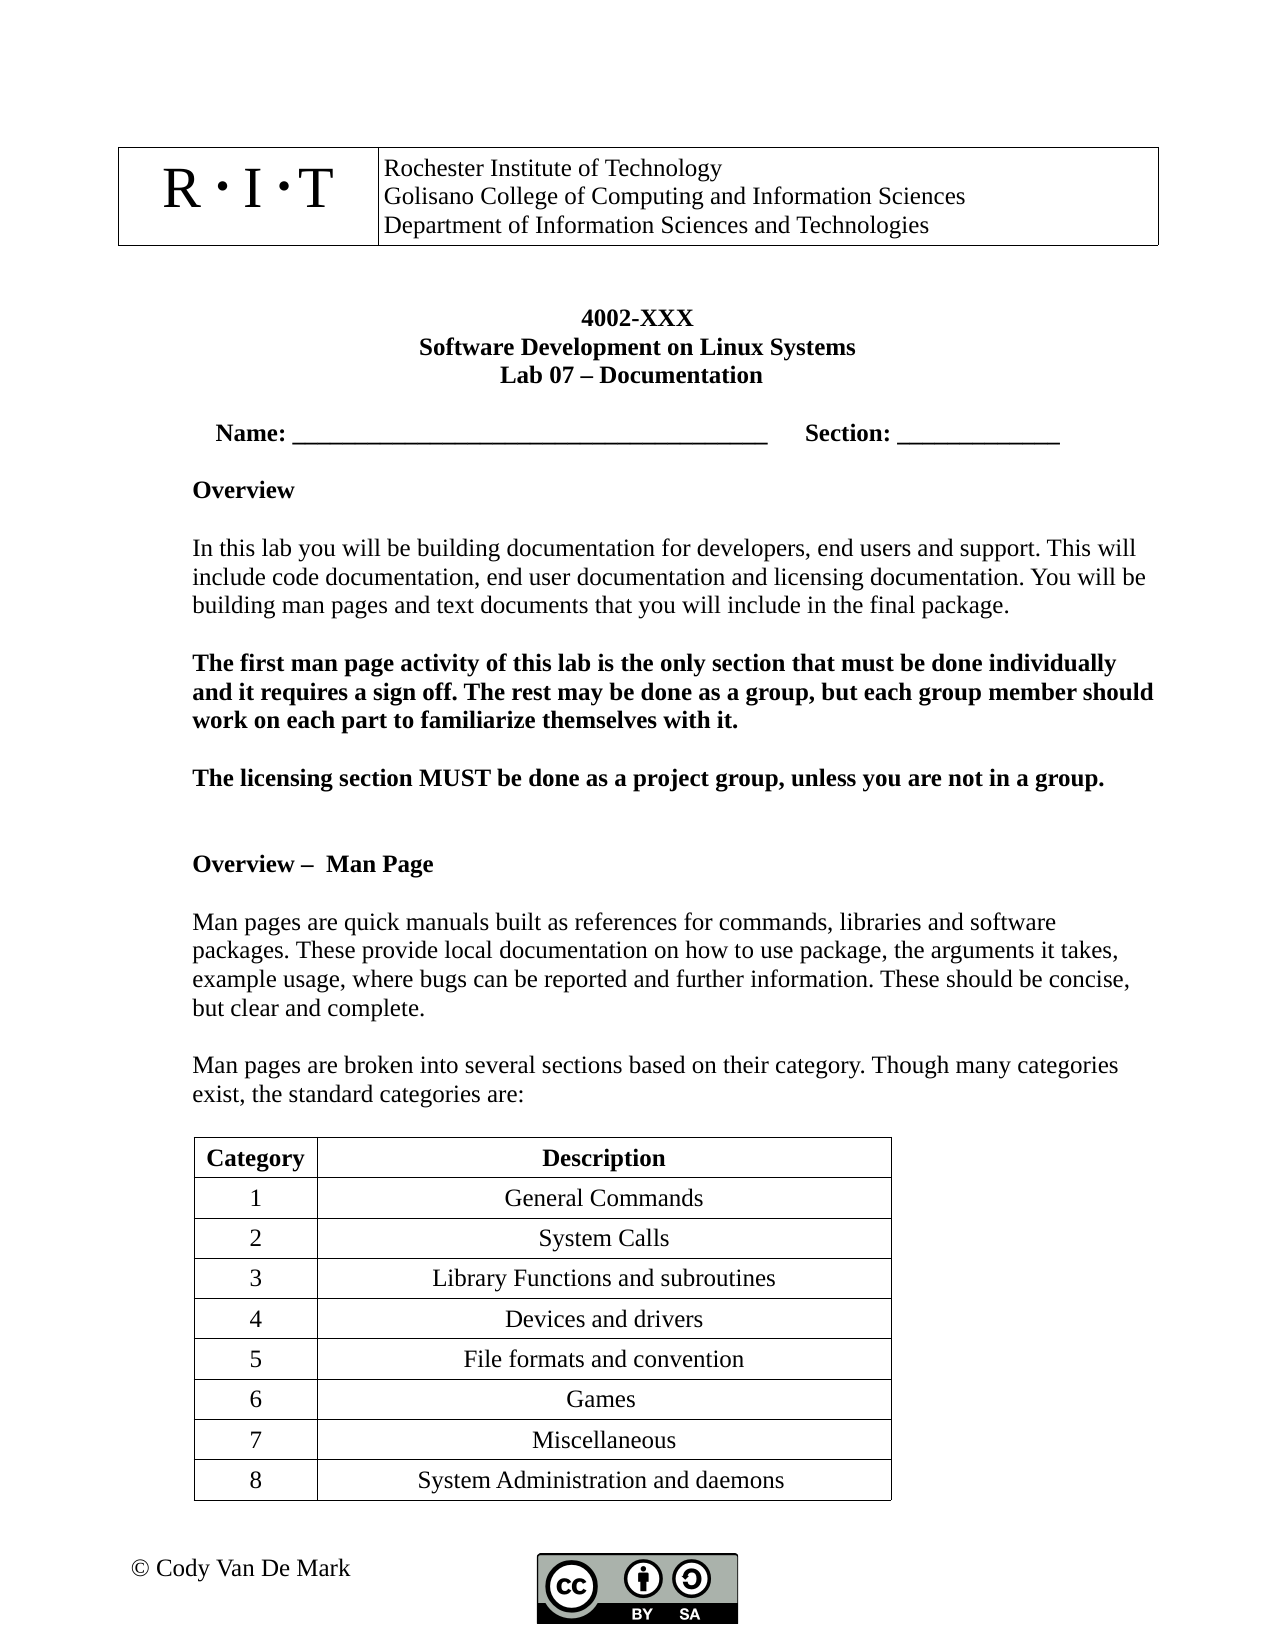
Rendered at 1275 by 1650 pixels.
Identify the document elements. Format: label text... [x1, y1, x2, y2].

table_cell 6 [195, 1380, 317, 1419]
text 4002-XXX [118, 303, 1157, 332]
text The first man page activity of this lab is the only section that must be done individually and it requires a sign off. The rest may be done as a group, but each group member should work on each part to familiarize themselves with it. The licensing section MUST be done as a project group, unless you are not in a group. [118, 648, 1157, 792]
text Man pages are broken into several sections based on their category. Though many categories exist, the standard categories are: [118, 1051, 1157, 1108]
table_header Category [195, 1138, 317, 1177]
table_cell System Administration and daemons [318, 1460, 891, 1499]
text Lab 07 – Documentation [118, 361, 1157, 389]
table_cell 3 [195, 1259, 317, 1298]
text Name: ______________________________________ Section: _____________ [118, 418, 1157, 447]
table_cell 2 [195, 1219, 317, 1258]
text Man pages are quick manuals built as references for commands, libraries and software packages. These provide local documentation on how to use package, the arguments it takes, example usage, where bugs can be reported and further information. These should be concise, but clear and complete. [118, 907, 1157, 1022]
table_cell General Commands [318, 1178, 891, 1217]
table_cell Miscellaneous [318, 1420, 891, 1459]
table_cell 1 [195, 1178, 317, 1217]
text Software Development on Linux Systems [118, 332, 1157, 361]
text Overview – Man Page [118, 849, 1157, 878]
table_cell System Calls [318, 1219, 891, 1258]
table_cell 8 [195, 1460, 317, 1499]
table_cell 5 [195, 1339, 317, 1379]
table_cell 7 [195, 1420, 317, 1459]
table_cell Games [318, 1380, 891, 1419]
table_cell Library Functions and subroutines [318, 1259, 891, 1298]
table_cell 4 [195, 1299, 317, 1338]
table_cell Devices and drivers [318, 1299, 891, 1338]
text Overview [118, 476, 1157, 504]
picture [536, 1553, 739, 1624]
table_header Description [318, 1138, 891, 1177]
table_cell File formats and convention [318, 1339, 891, 1379]
text In this lab you will be building documentation for developers, end users and support. This will include code documentation, end user documentation and licensing documentation. You will be building man pages and text documents that you will include in the final package. [118, 533, 1157, 619]
